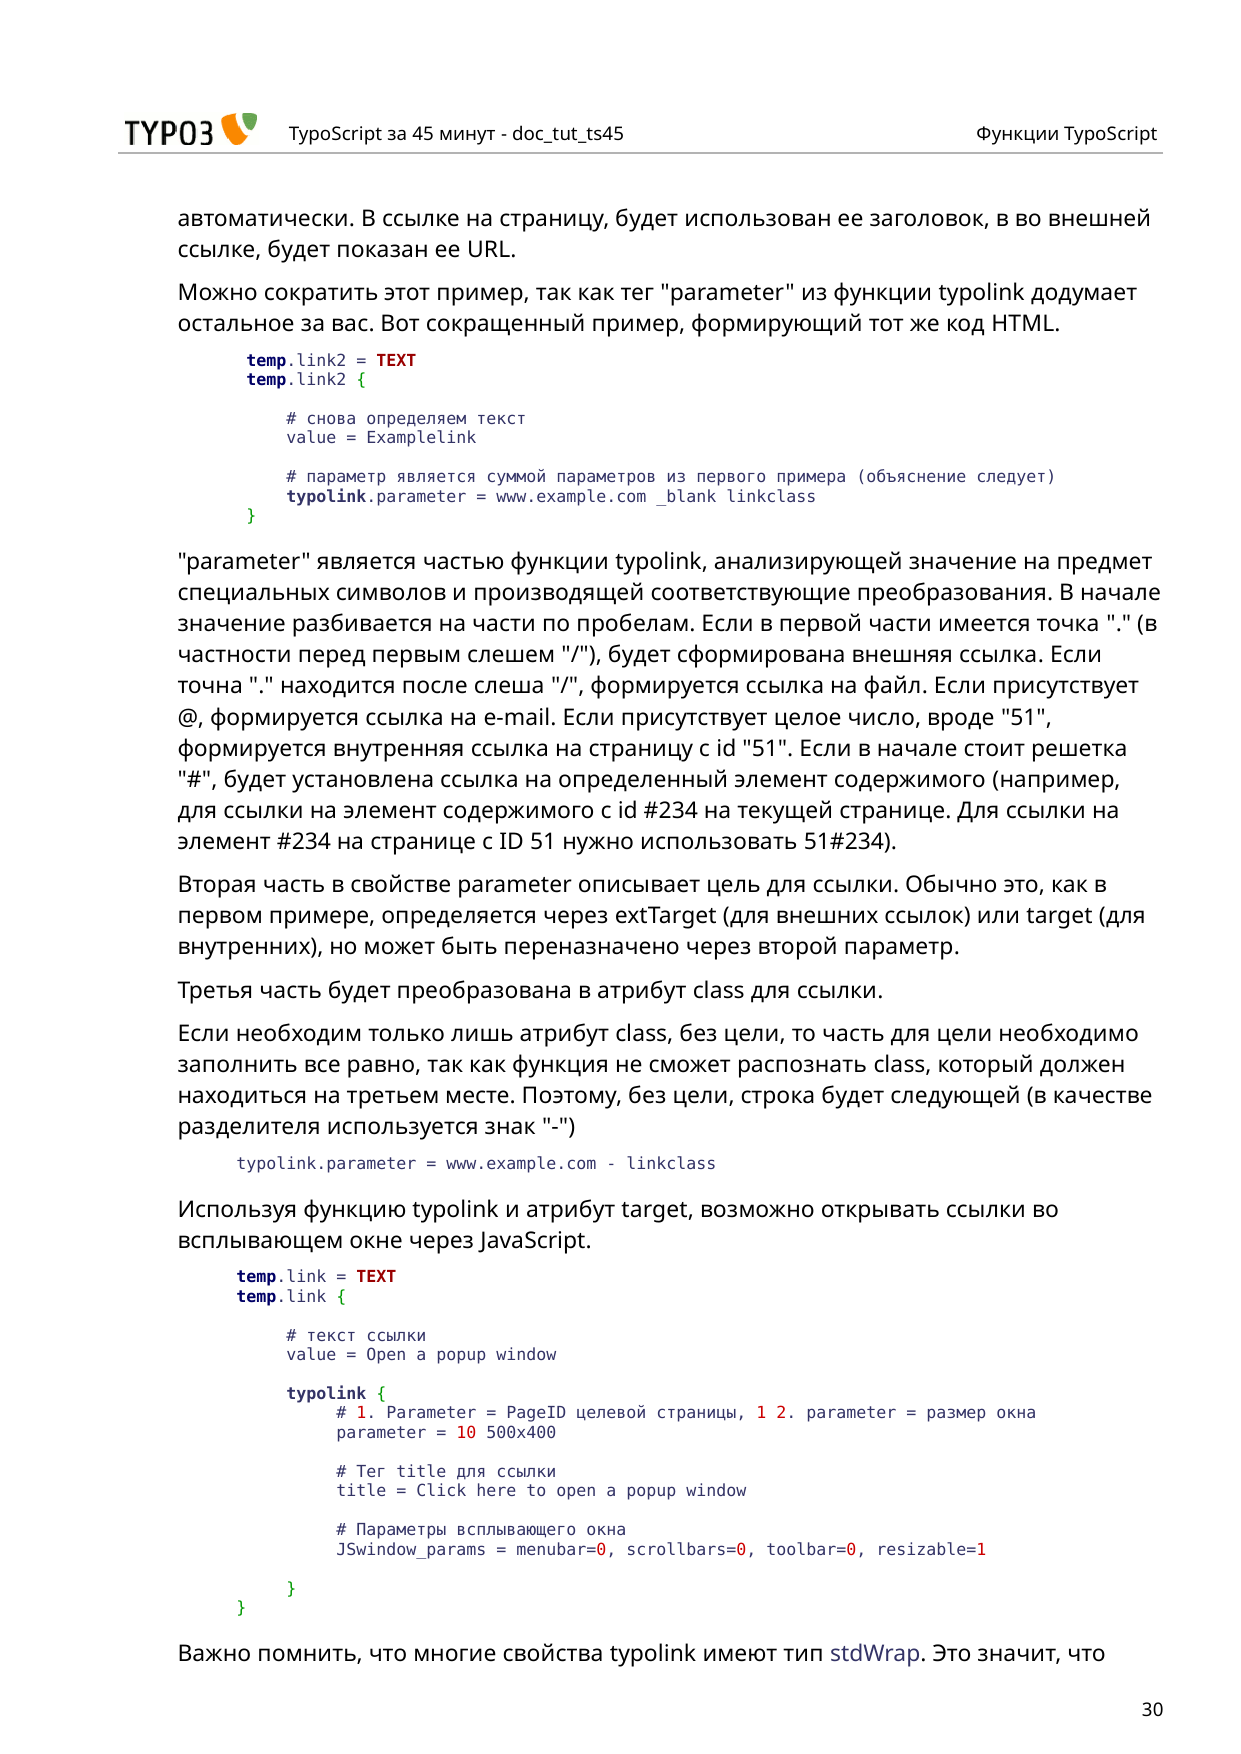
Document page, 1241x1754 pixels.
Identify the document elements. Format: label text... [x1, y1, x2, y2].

text temp.link2 { [236, 370, 1163, 389]
text JSwindow_params = menubar=0, scrollbars=0, toolbar=0, resizable=1 [236, 1540, 1163, 1559]
text # Параметры всплывающего окна [236, 1520, 1163, 1540]
text Третья часть будет преобразована в атрибут class для ссылки. [177, 974, 1163, 1005]
text value = Open a popup window [236, 1345, 1163, 1364]
text Важно помнить, что многие свойства typolink имеют тип stdWrap. Это значит, что [177, 1637, 1163, 1668]
text Можно сократить этот пример, так как тег "parameter" из функции typolink додумает остальное за вас. Вот сокращенный пример, формирующий тот же код HTML. [177, 276, 1163, 338]
text temp.link2 = TEXT [236, 351, 1163, 370]
text parameter = 10 500x400 [236, 1423, 1163, 1442]
text title = Click here to open a popup window [236, 1481, 1163, 1501]
text typolink.parameter = www.example.com - linkclass [236, 1154, 1163, 1173]
text Используя функцию typolink и атрибут target, возможно открывать ссылки во всплывающем окне через JavaScript. [177, 1193, 1163, 1255]
text } [236, 1579, 1163, 1598]
text # параметр является суммой параметров из первого примера (объяснение следует) [236, 467, 1163, 487]
text } [236, 506, 1163, 526]
text # Тег title для ссылки [236, 1462, 1163, 1481]
text temp.link = TEXT [236, 1267, 1163, 1287]
text typolink { [236, 1384, 1163, 1403]
text temp.link { [236, 1287, 1163, 1306]
text автоматиче­ски. В ссылке на страницу, будет использован ее заголовок, в во внешней ссылке, будет показан ее URL. [177, 202, 1163, 264]
text # 1. Parameter = PageID целевой страницы, 1 2. parameter = размер окна [236, 1403, 1163, 1423]
text value = Examplelink [236, 428, 1163, 448]
text # текст ссылки [236, 1326, 1163, 1345]
text } [236, 1598, 1163, 1618]
text typolink.parameter = www.example.com _blank linkclass [236, 487, 1163, 506]
text "parameter" является частью функции typolink, анализирующей значение на предмет специальных символов и производящей соответствующие преобразования. В начале значение разбивается на части по пробелам. Если в первой части имеется точка "." (в частности перед первым слешем "/"), будет сформирована внешняя ссылка. Если точна "." находится после слеша "/", формируется ссылка на файл. Если присутствует @, формируется ссылка на e-mail. Если присутствует целое число, вроде "51", формируется внутренняя ссылка на страницу с id "51". Если в начале стоит решетка "#", будет установлена ссылка на определенный элемент содержимого (например, для ссылки на элемент содержимого с id #234 на текущей странице. Для ссылки на элемент #234 на странице с ID 51 нужно использовать 51#234). [177, 545, 1163, 856]
picture [124, 112, 260, 145]
text # снова определяем текст [236, 409, 1163, 428]
text Вторая часть в свойстве parameter описывает цель для ссылки. Обычно это, как в первом примере, определяется через extTarget (для внешних ссылок) или target (для внутренних), но может быть переназначено через второй параметр. [177, 868, 1163, 961]
text Если необходим только лишь атрибут class, без цели, то часть для цели необходимо заполнить все равно, так как функция не сможет распознать class, который должен находиться на третьем месте. Поэтому, без цели, строка будет следующей (в качестве разделителя используется знак "-") [177, 1017, 1163, 1141]
